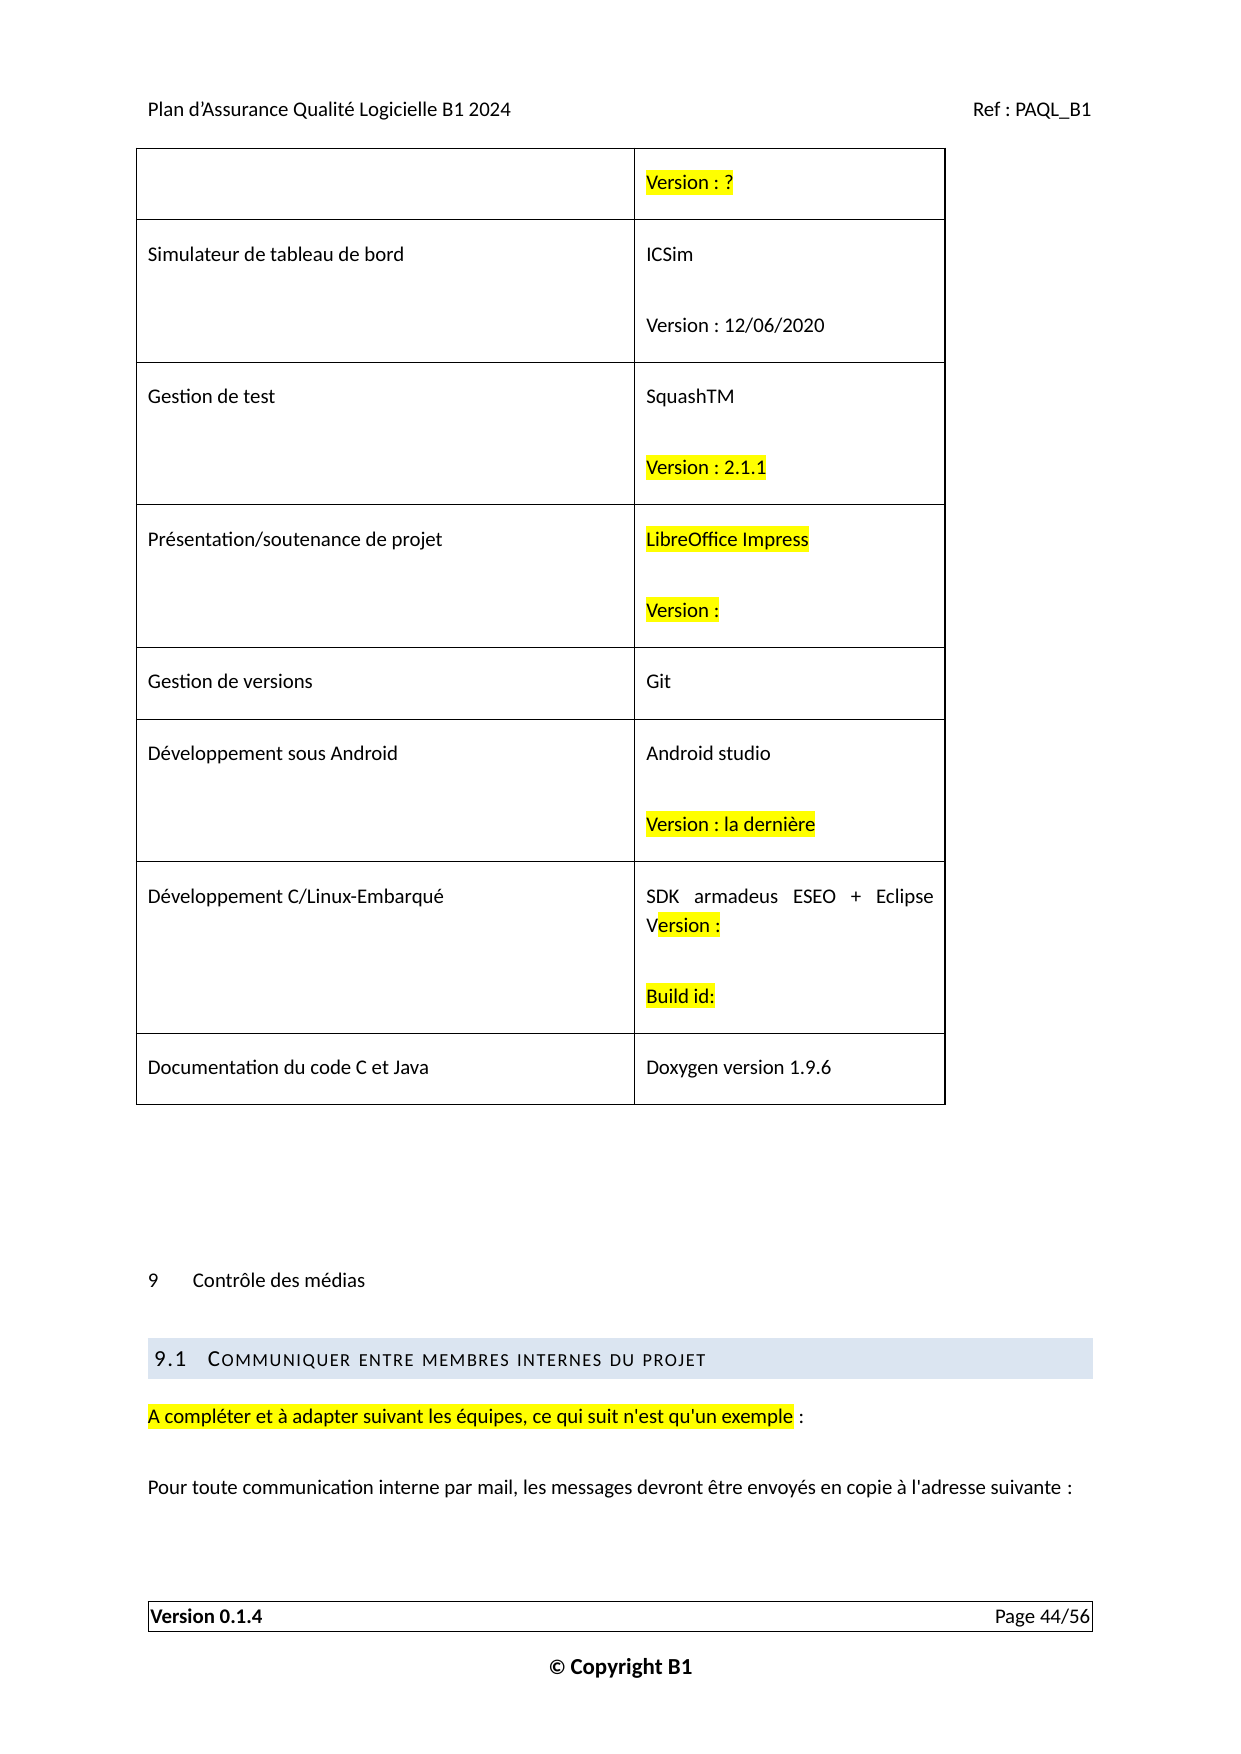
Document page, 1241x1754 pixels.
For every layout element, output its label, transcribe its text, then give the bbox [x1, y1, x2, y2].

table_cell Android studio Version : la dernière [635, 720, 944, 861]
table_cell Version : ? [635, 149, 944, 219]
table_cell Gestion de test [137, 363, 634, 504]
table_cell Simulateur de tableau de bord [137, 220, 634, 362]
table_cell Gestion de versions [137, 648, 634, 718]
text A compléter et à adapter suivant les équipes, ce qui suit n'est qu'un exemple : [148, 1403, 1093, 1429]
text Pour toute communication interne par mail, les messages devront être envoyés en copie à l'adresse suivante : [148, 1474, 1093, 1499]
table_cell Développement C/Linux-Embarqué [137, 862, 634, 1033]
table_cell SquashTM Version : 2.1.1 [635, 363, 944, 504]
table_cell Doxygen version 1.9.6 [635, 1034, 944, 1104]
list Contrôle des médias [148, 1268, 1093, 1293]
list Communiquer entre membres internes du projet [154, 1345, 1086, 1372]
table_cell ICSim Version : 12/06/2020 [635, 220, 944, 362]
table_cell Documentation du code C et Java [137, 1034, 634, 1104]
table_cell LibreOffice Impress Version : [635, 505, 944, 647]
table_cell Développement sous Android [137, 720, 634, 861]
table_cell SDK armadeus ESEO + Eclipse Version : Build id: [635, 862, 944, 1033]
table_cell Présentation/soutenance de projet [137, 505, 634, 647]
table_cell Git [635, 648, 944, 718]
table_cell [137, 149, 634, 219]
